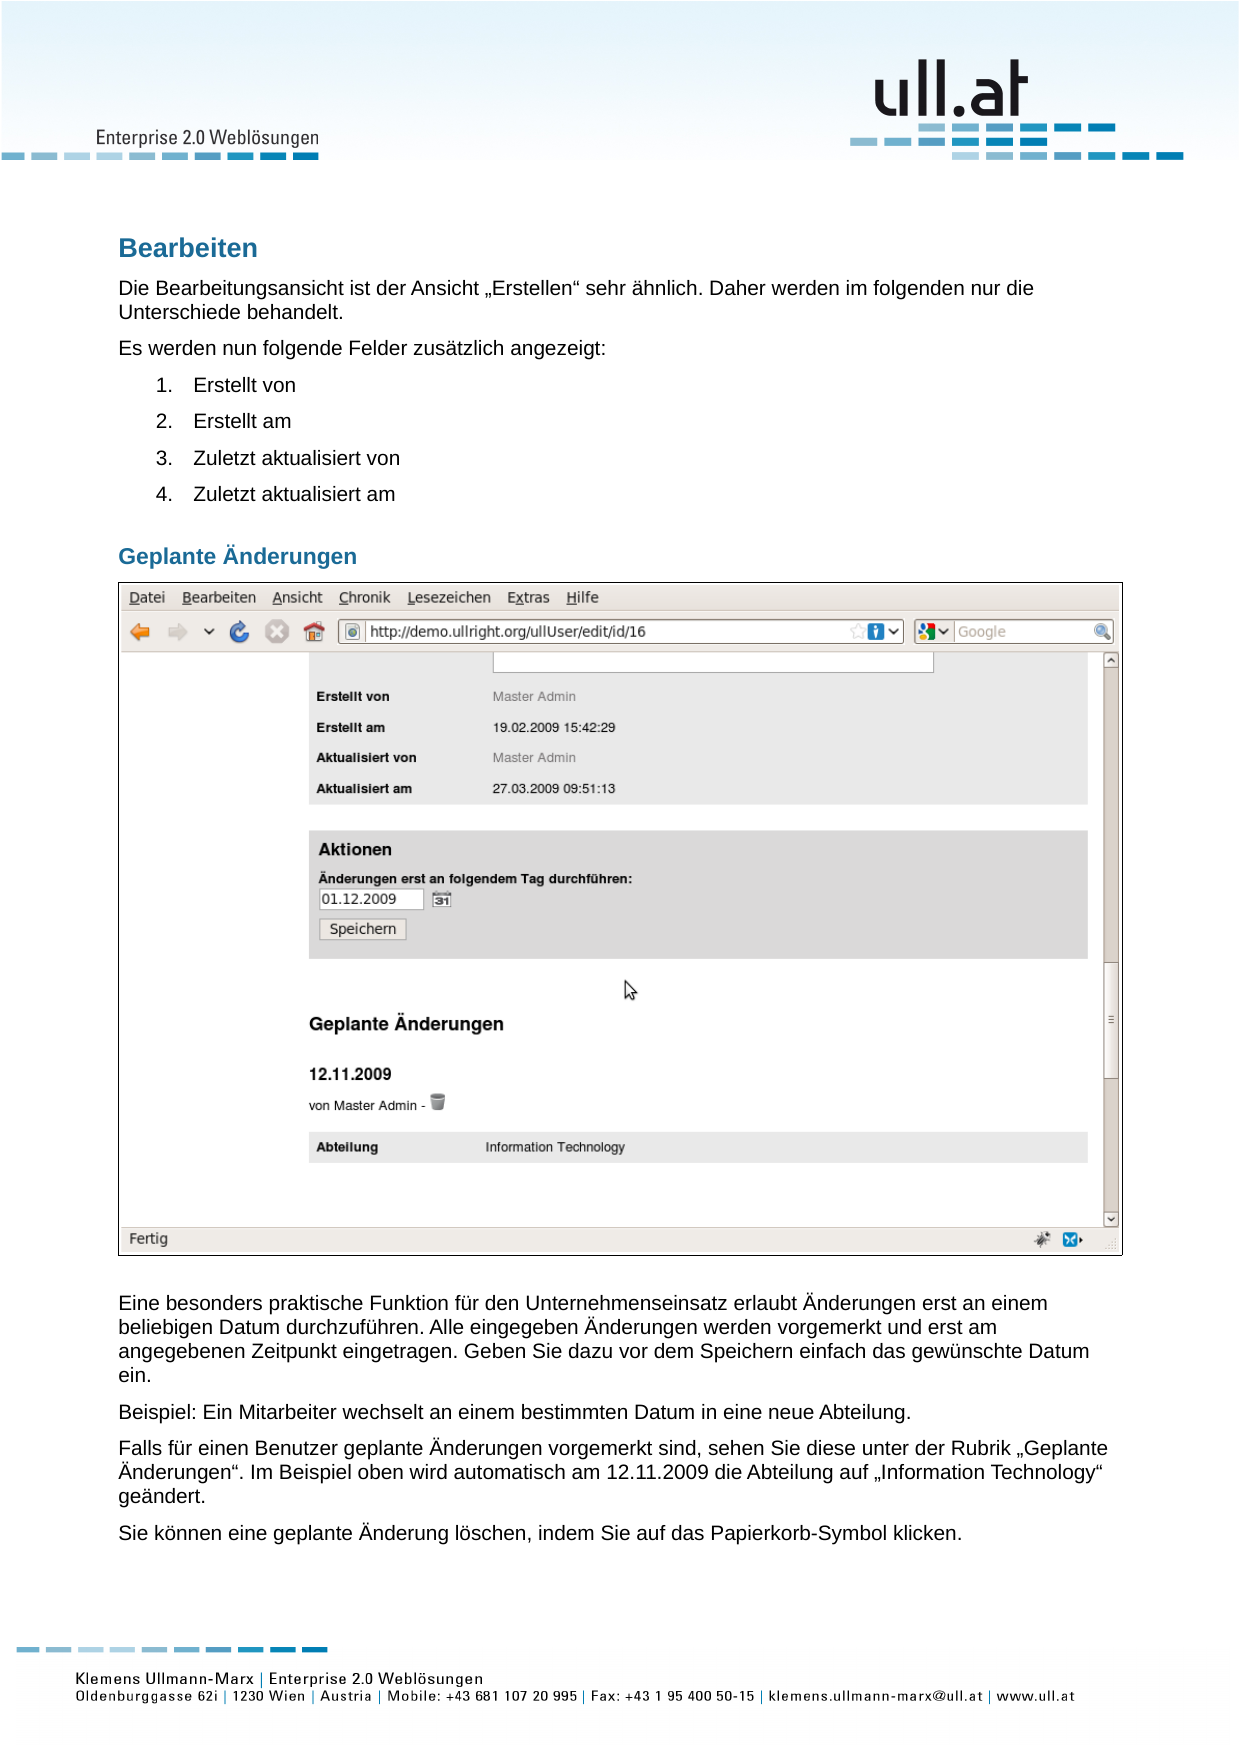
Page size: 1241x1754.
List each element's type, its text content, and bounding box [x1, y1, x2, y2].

text Eine besonders praktische Funktion für den Unternehmenseinsatz erlaubt Änderungen erst an einem beliebigen Datum durchzuführen. Alle eingegeben Änderungen werden vorgemerkt und erst am angegebenen Zeitpunkt eingetragen. Geben Sie dazu vor dem Speichern einfach das gewünschte Datum ein. [118, 1291, 1122, 1387]
list Zuletzt aktualisiert am [156, 482, 1122, 506]
text Falls für einen Benutzer geplante Änderungen vorgemerkt sind, sehen Sie diese unter der Rubrik „Geplante Änderungen“. Im Beispiel oben wird automatisch am 12.11.2009 die Abteilung auf „Information Technology“ geändert. [118, 1436, 1122, 1508]
text Die Bearbeitungsansicht ist der Ansicht „Erstellen“ sehr ähnlich. Daher werden im folgenden nur die Unterschiede behandelt. [118, 276, 1122, 323]
picture [16, 1647, 1230, 1745]
list Erstellt am [156, 409, 1122, 433]
subtitle Bearbeiten [118, 232, 1122, 263]
text Beispiel: Ein Mitarbeiter wechselt an einem bestimmten Datum in eine neue Abteilung. [118, 1399, 1122, 1423]
list Erstellt von [156, 372, 1122, 396]
subtitle Geplante Änderungen [118, 543, 1122, 569]
list Zuletzt aktualisiert von [156, 445, 1122, 469]
picture [121, 585, 1119, 1252]
picture [1, 1, 1239, 160]
text Sie können eine geplante Änderung löschen, indem Sie auf das Papierkorb-Symbol klicken. [118, 1520, 1122, 1544]
text Es werden nun folgende Felder zusätzlich angezeigt: [118, 336, 1122, 360]
